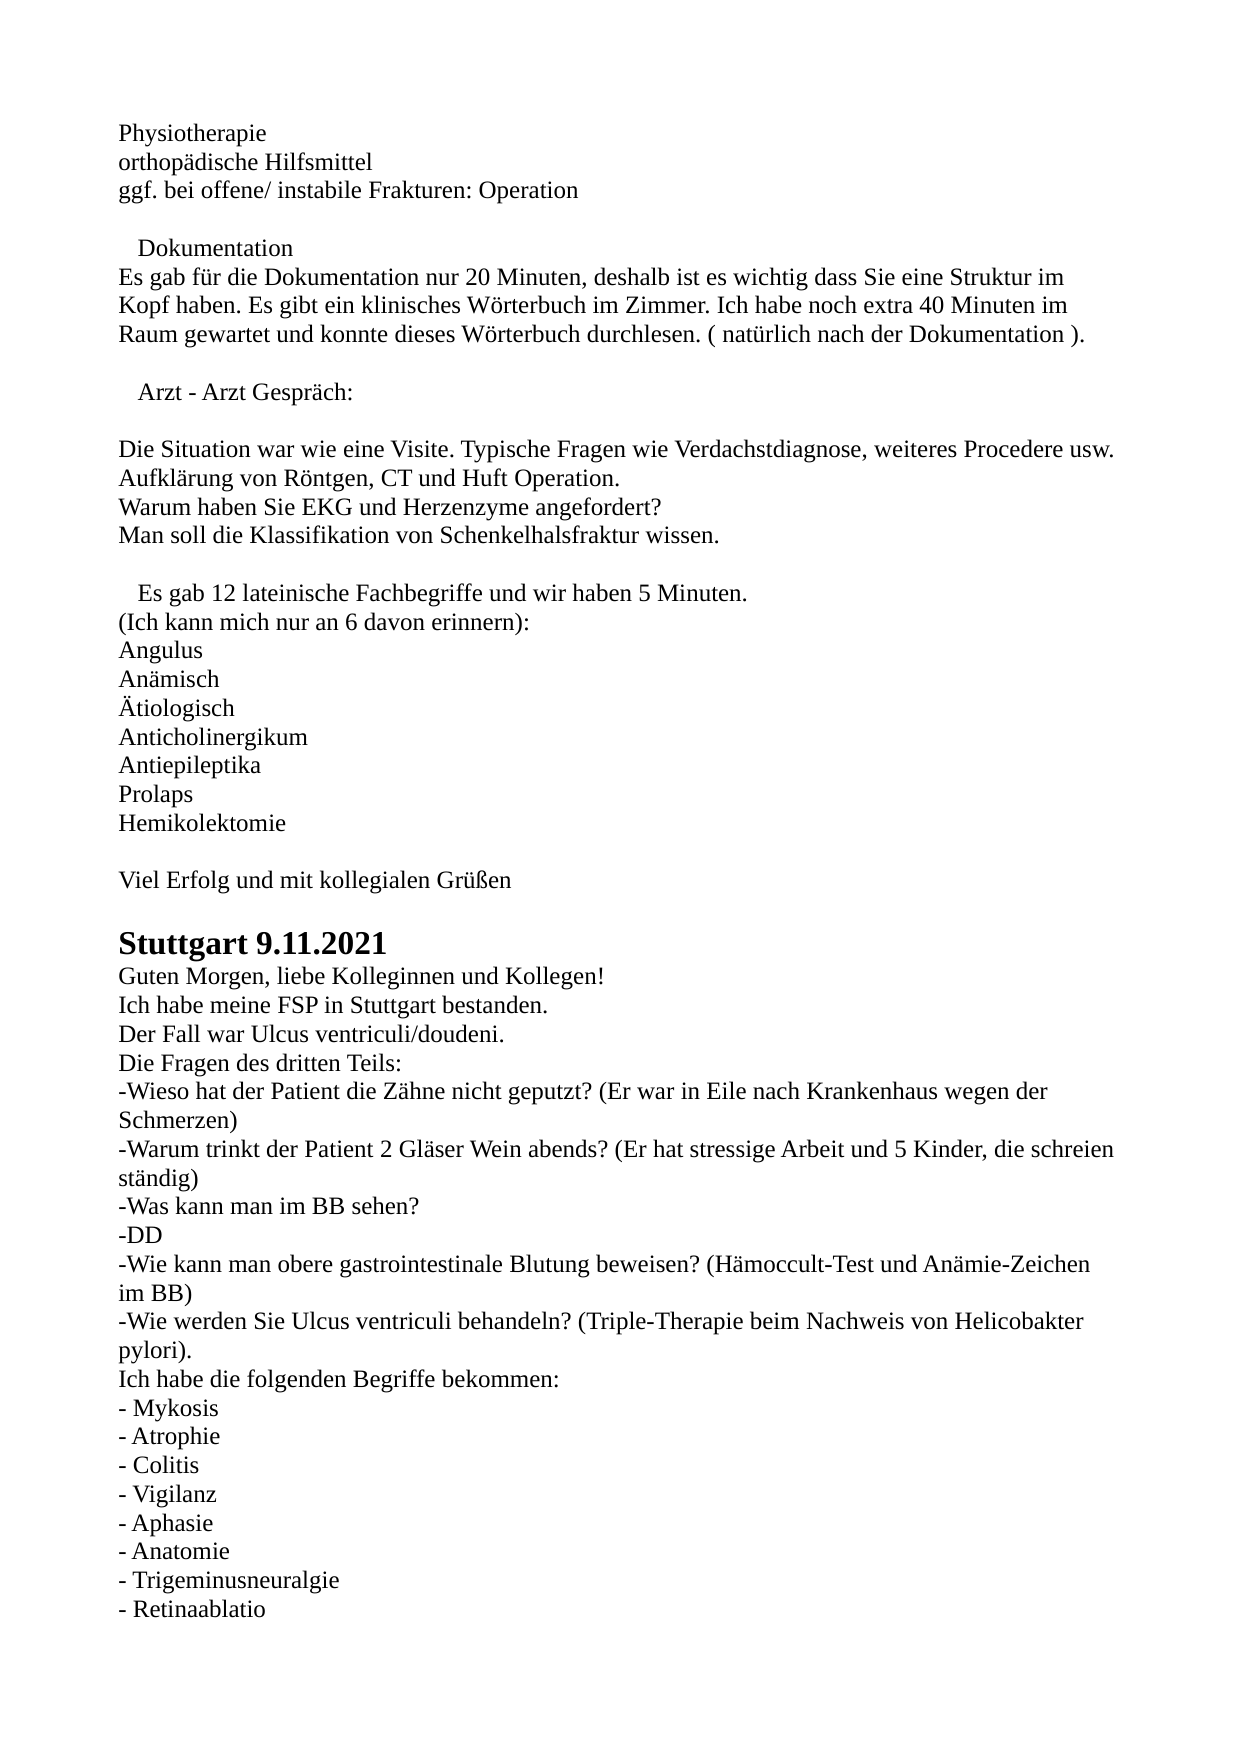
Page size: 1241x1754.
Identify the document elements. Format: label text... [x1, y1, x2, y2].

text - Aphasie [118, 1508, 1122, 1536]
text Angulus [118, 636, 1122, 664]
text Es gab für die Dokumentation nur 20 Minuten, deshalb ist es wichtig dass Sie eine Struktur im Kopf haben. Es gibt ein klinisches Wörterbuch im Zimmer. Ich habe noch extra 40 Minuten im Raum gewartet und konnte dieses Wörterbuch durchlesen. ( natürlich nach der Dokumentation ). [118, 262, 1122, 348]
text - Colitis [118, 1450, 1122, 1479]
text -Warum trinkt der Patient 2 Gläser Wein abends? (Er hat stressige Arbeit und 5 Kinder, die schreien ständig) [118, 1134, 1122, 1191]
text Viel Erfolg und mit kollegialen Grüßen [118, 866, 1122, 894]
text Anämisch [118, 664, 1122, 693]
text Hemikolektomie [118, 808, 1122, 837]
text Guten Morgen, liebe Kolleginnen und Kollegen! [118, 961, 1122, 990]
text -DD [118, 1220, 1122, 1249]
text ggf. bei offene/ instabile Frakturen: Operation [118, 176, 1122, 204]
text -Wieso hat der Patient die Zähne nicht geputzt? (Er war in Eile nach Krankenhaus wegen der Schmerzen) [118, 1076, 1122, 1134]
text Die Situation war wie eine Visite. Typische Fragen wie Verdachstdiagnose, weiteres Procedere usw. [118, 434, 1122, 463]
text (Ich kann mich nur an 6 davon erinnern): [118, 607, 1122, 636]
text Die Fragen des dritten Teils: [118, 1048, 1122, 1076]
text 💎Dokumentation [118, 233, 1122, 262]
text - Retinaablatio [118, 1594, 1122, 1623]
text Stuttgart 9.11.2021 [118, 923, 1122, 961]
text 💎Arzt - Arzt Gespräch: [118, 377, 1122, 406]
text Anticholinergikum [118, 722, 1122, 751]
text Ich habe meine FSP in Stuttgart bestanden. [118, 990, 1122, 1019]
text Aufklärung von Röntgen, CT und Huft Operation. [118, 463, 1122, 492]
text Physiotherapie [118, 118, 1122, 147]
text Prolaps [118, 779, 1122, 808]
text - Mykosis [118, 1393, 1122, 1421]
text Ätiologisch [118, 693, 1122, 722]
text Der Fall war Ulcus ventriculi/doudeni. [118, 1019, 1122, 1048]
text - Atrophie [118, 1421, 1122, 1450]
text 💎Es gab 12 lateinische Fachbegriffe und wir haben 5 Minuten. [118, 578, 1122, 607]
text Warum haben Sie EKG und Herzenzyme angefordert? [118, 492, 1122, 521]
text - Vigilanz [118, 1479, 1122, 1508]
text Antiepileptika [118, 751, 1122, 779]
text -Wie werden Sie Ulcus ventriculi behandeln? (Triple-Therapie beim Nachweis von Helicobakter pylori). [118, 1306, 1122, 1364]
text orthopädische Hilfsmittel [118, 147, 1122, 176]
text -Wie kann man obere gastrointestinale Blutung beweisen? (Hämoccult-Test und Anämie-Zeichen im BB) [118, 1249, 1122, 1306]
text - Anatomie [118, 1536, 1122, 1565]
text Man soll die Klassifikation von Schenkelhalsfraktur wissen. [118, 521, 1122, 549]
text - Trigeminusneuralgie [118, 1565, 1122, 1594]
text -Was kann man im BB sehen? [118, 1191, 1122, 1220]
text Ich habe die folgenden Begriffe bekommen: [118, 1364, 1122, 1393]
